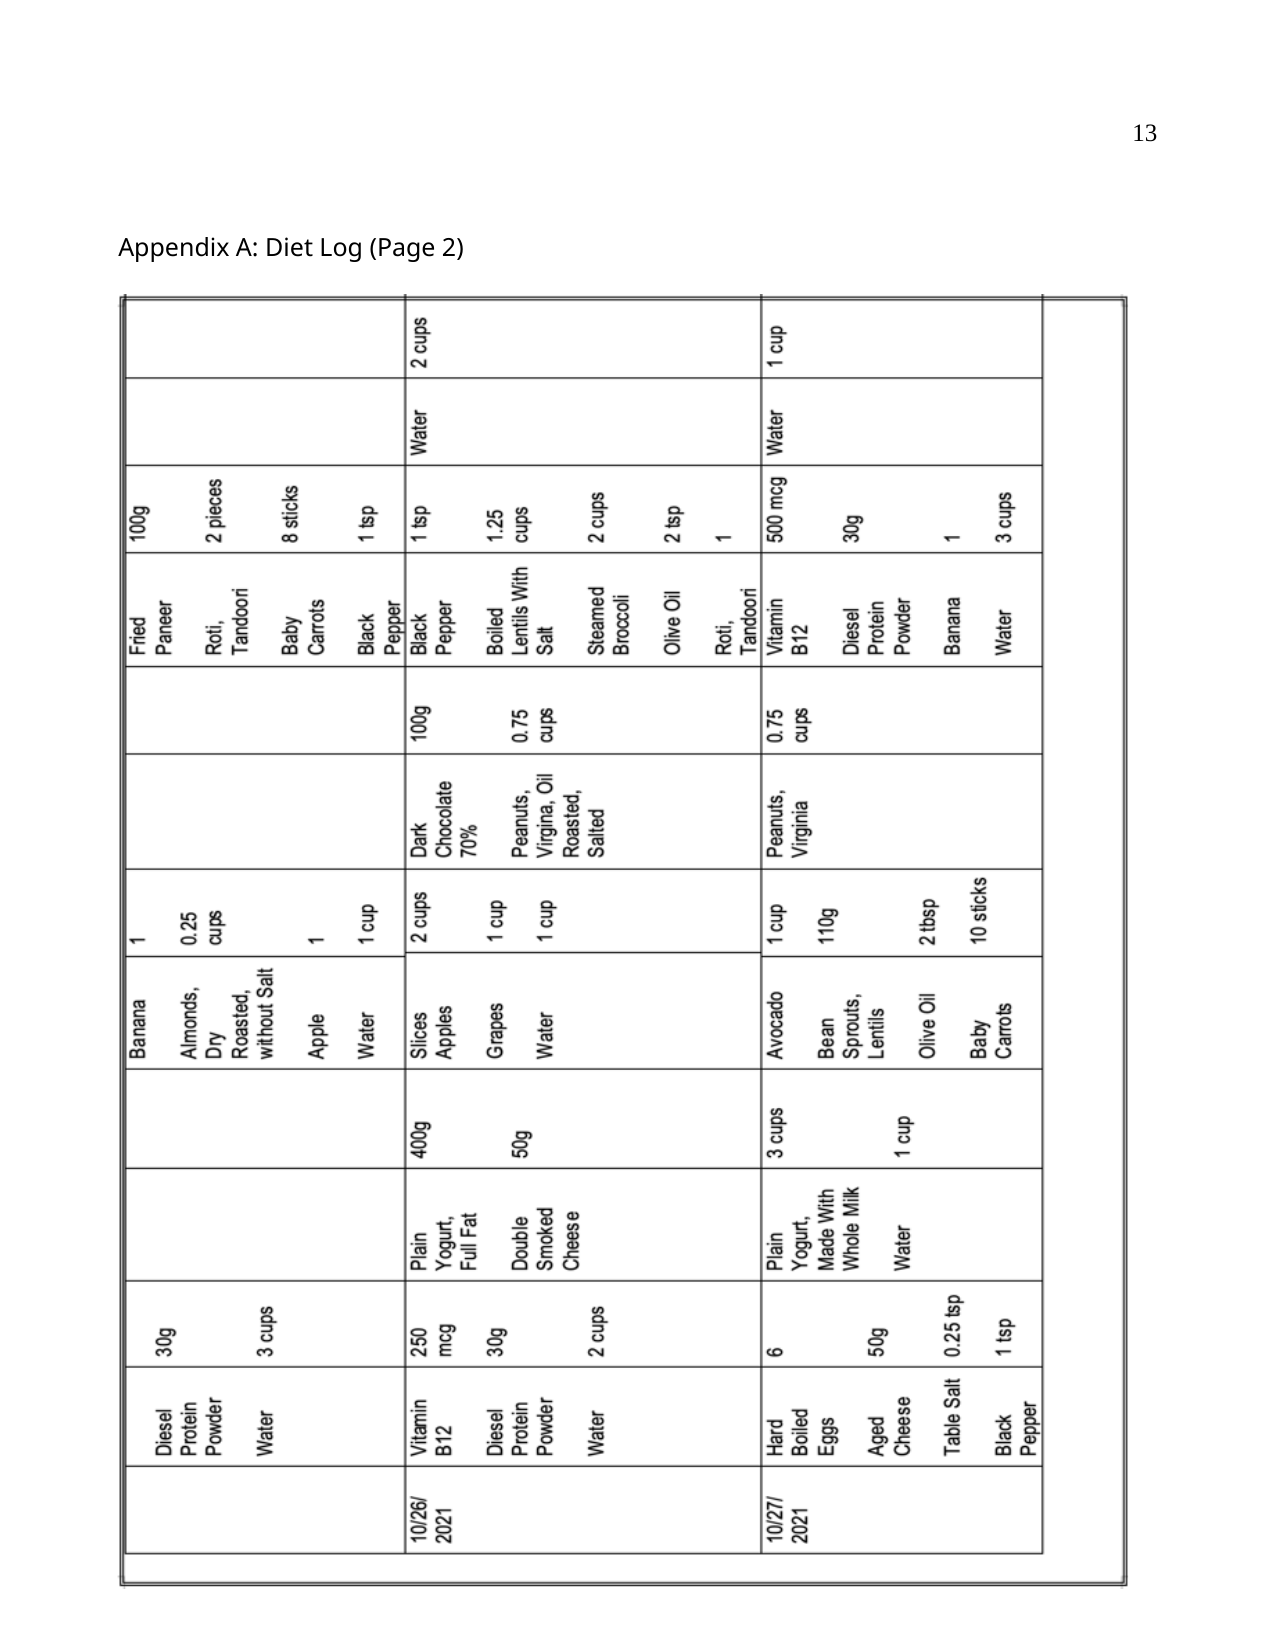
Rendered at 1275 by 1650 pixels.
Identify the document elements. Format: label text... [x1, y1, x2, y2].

text Appendix A: Diet Log (Page 2) [118, 230, 1157, 264]
picture [117, 294, 1129, 1589]
